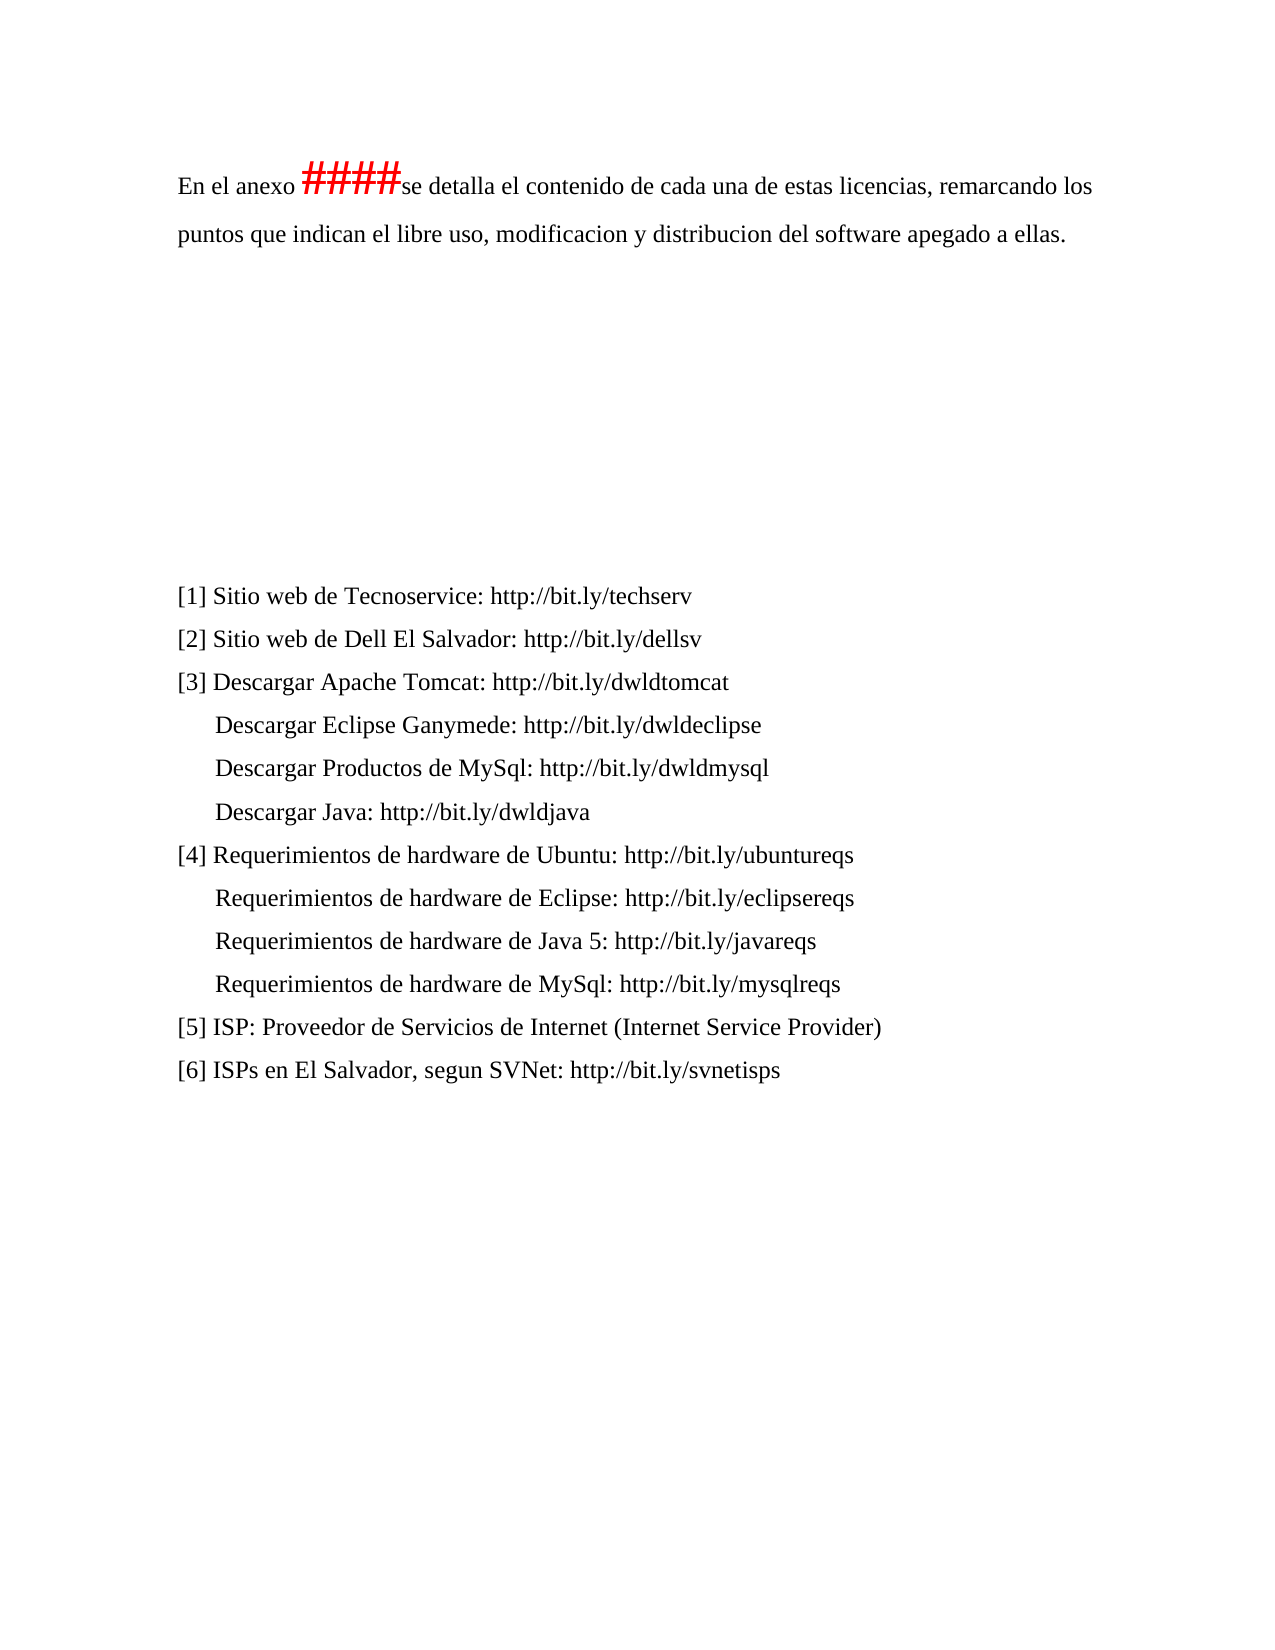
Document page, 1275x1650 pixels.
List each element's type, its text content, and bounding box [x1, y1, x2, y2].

text [1] Sitio web de Tecnoservice: http://bit.ly/techserv [2] Sitio web de Dell El Salvador: http://bit.ly/dellsv [3] Descargar Apache Tomcat: http://bit.ly/dwldtomcat Descargar Eclipse Ganymede: http://bit.ly/dwldeclipse Descargar Productos de MySql: http://bit.ly/dwldmysql Descargar Java: http://bit.ly/dwldjava [4] Requerimientos de hardware de Ubuntu: http://bit.ly/ubuntureqs Requerimientos de hardware de Eclipse: http://bit.ly/eclipsereqs Requerimientos de hardware de Java 5: http://bit.ly/javareqs Requerimientos de hardware de MySql: http://bit.ly/mysqlreqs [5] ISP: Proveedor de Servicios de Internet (Internet Service Provider) [6] ISPs en El Salvador, segun SVNet: http://bit.ly/svnetisps [177, 581, 1098, 1084]
text En el anexo ####se detalla el contenido de cada una de estas licencias, remarcando los puntos que indican el libre uso, modificacion y distribucion del software apegado a ellas. [177, 148, 1098, 248]
